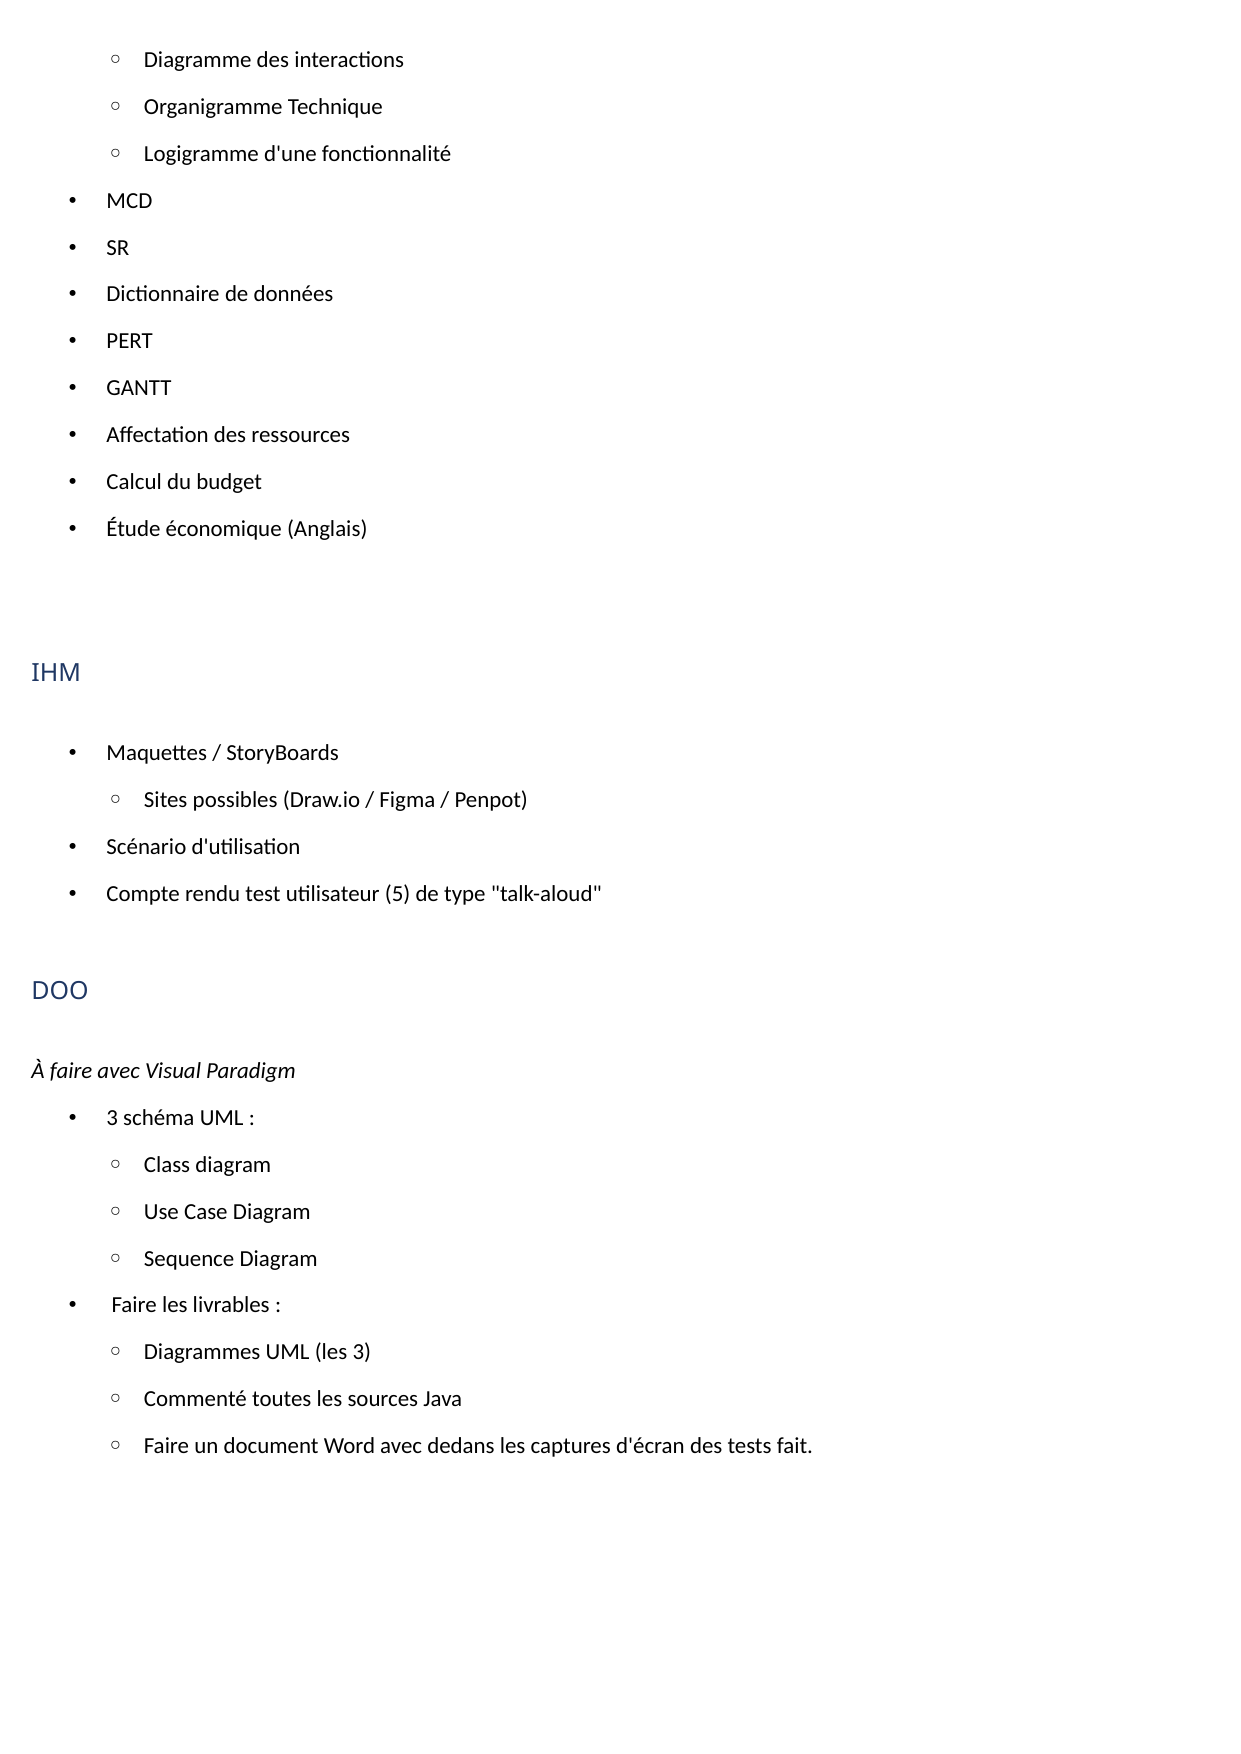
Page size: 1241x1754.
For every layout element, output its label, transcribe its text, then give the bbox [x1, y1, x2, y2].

list Organigramme Technique [106, 92, 1211, 120]
list Sequence Diagram [106, 1244, 1211, 1272]
subtitle IHM [31, 654, 1211, 689]
list Faire les livrables : [69, 1291, 1211, 1319]
list Class diagram [106, 1150, 1211, 1178]
list Diagrammes UML (les 3) [106, 1337, 1211, 1366]
list MCD [69, 186, 1211, 214]
list Affectation des ressources [69, 420, 1211, 448]
list PERT [69, 326, 1211, 354]
text À faire avec Visual Paradigm [31, 1056, 1211, 1084]
list Logigramme d'une fonctionnalité [106, 139, 1211, 167]
list 3 schéma UML : [69, 1103, 1211, 1131]
list Scénario d'utilisation [69, 832, 1211, 860]
list Compte rendu test utilisateur (5) de type "talk-aloud" [69, 879, 1211, 907]
list Commenté toutes les sources Java [106, 1384, 1211, 1412]
subtitle DOO [31, 973, 1211, 1007]
list Dictionnaire de données [69, 279, 1211, 308]
list GANTT [69, 373, 1211, 401]
list Maquettes / StoryBoards [69, 738, 1211, 766]
list Étude économique (Anglais) [69, 514, 1211, 542]
list Diagramme des interactions [106, 45, 1211, 73]
list Use Case Diagram [106, 1197, 1211, 1225]
list SR [69, 233, 1211, 261]
list Faire un document Word avec dedans les captures d'écran des tests fait. [106, 1431, 1211, 1459]
list Sites possibles (Draw.io / Figma / Penpot) [106, 785, 1211, 813]
list Calcul du budget [69, 467, 1211, 495]
